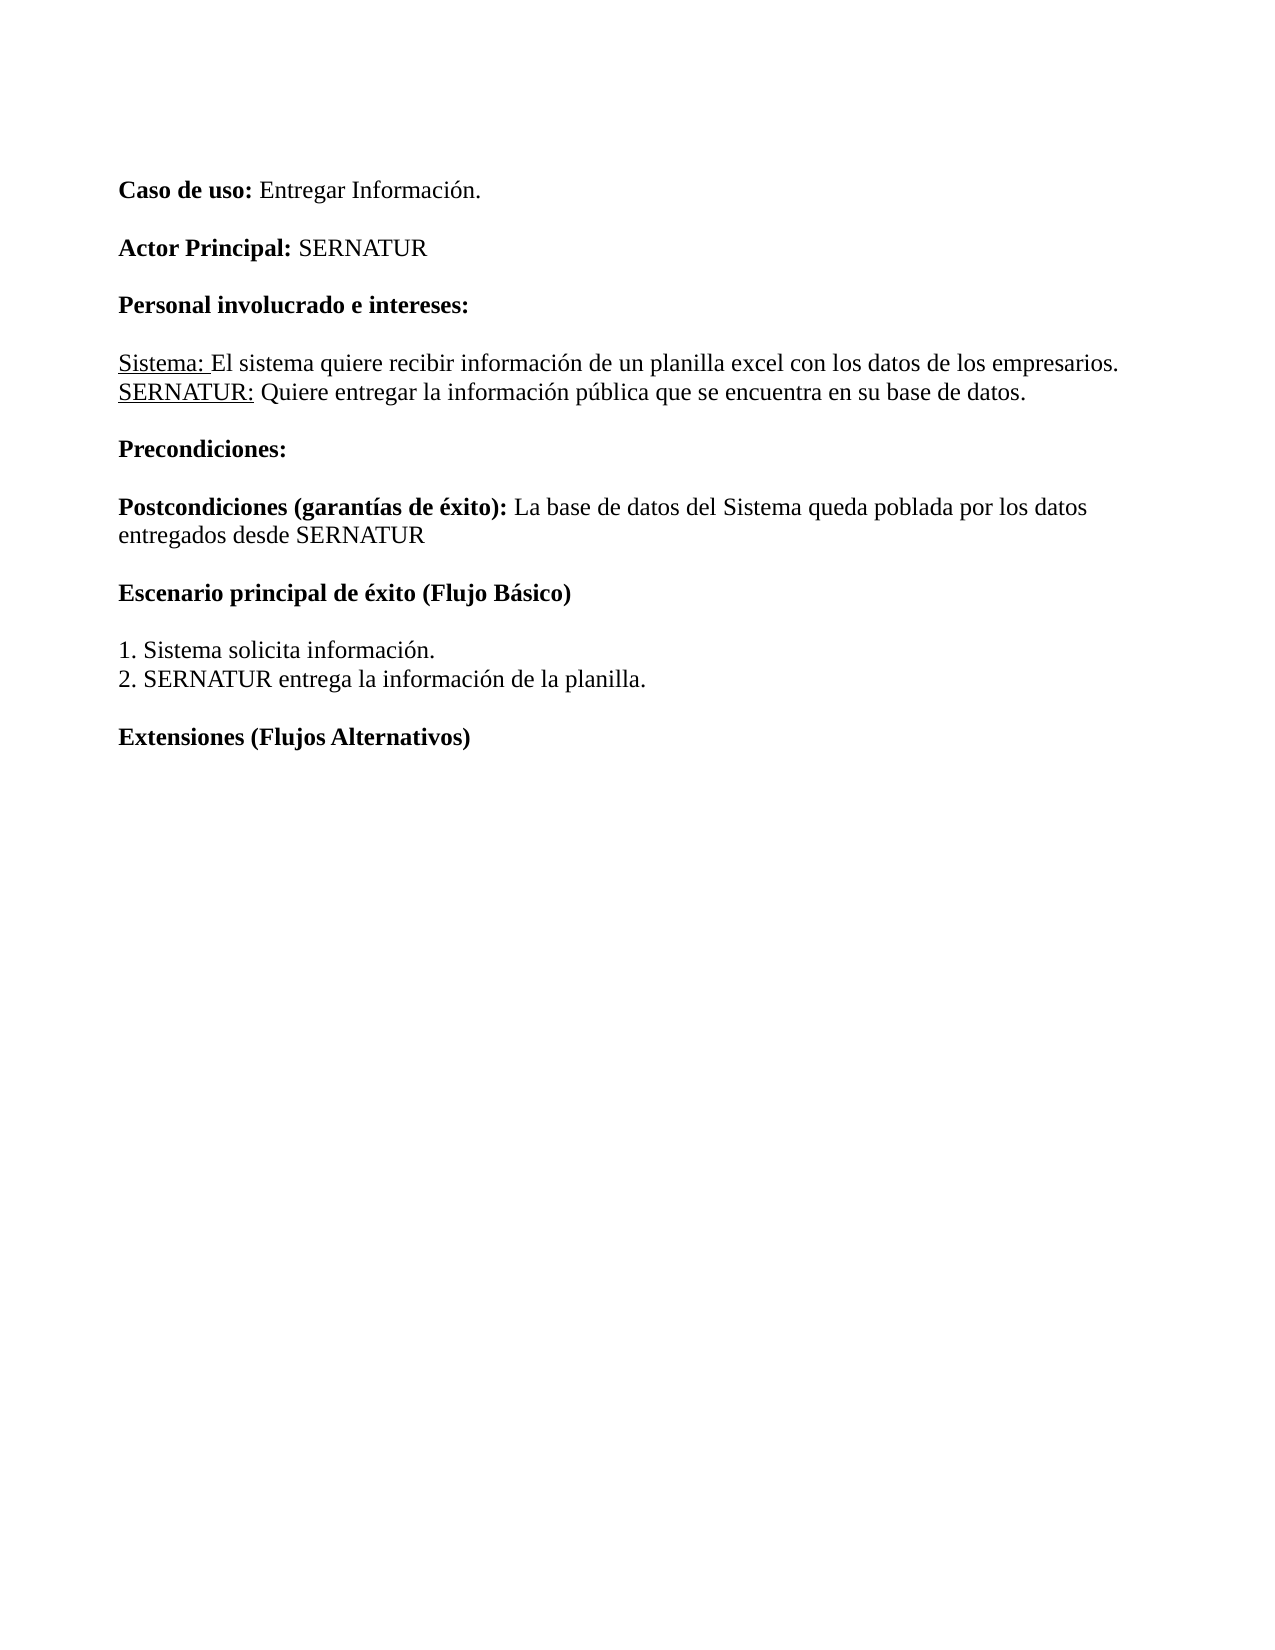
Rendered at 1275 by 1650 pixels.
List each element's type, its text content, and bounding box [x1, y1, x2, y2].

text Precondiciones: [118, 434, 1157, 463]
text SERNATUR: Quiere entregar la información pública que se encuentra en su base de datos. [118, 377, 1157, 406]
text Personal involucrado e intereses: [118, 291, 1157, 319]
text Postcondiciones (garantías de éxito): La base de datos del Sistema queda poblada por los datos entregados desde SERNATUR [118, 492, 1157, 549]
text Caso de uso: Entregar Información. [118, 176, 1157, 204]
text 2. SERNATUR entrega la información de la planilla. [118, 664, 1157, 693]
text Actor Principal: SERNATUR [118, 233, 1157, 262]
text Extensiones (Flujos Alternativos) [118, 722, 1157, 751]
text Sistema: El sistema quiere recibir información de un planilla excel con los datos de los empresarios. [118, 348, 1157, 377]
text Escenario principal de éxito (Flujo Básico) [118, 578, 1157, 607]
text 1. Sistema solicita información. [118, 636, 1157, 664]
